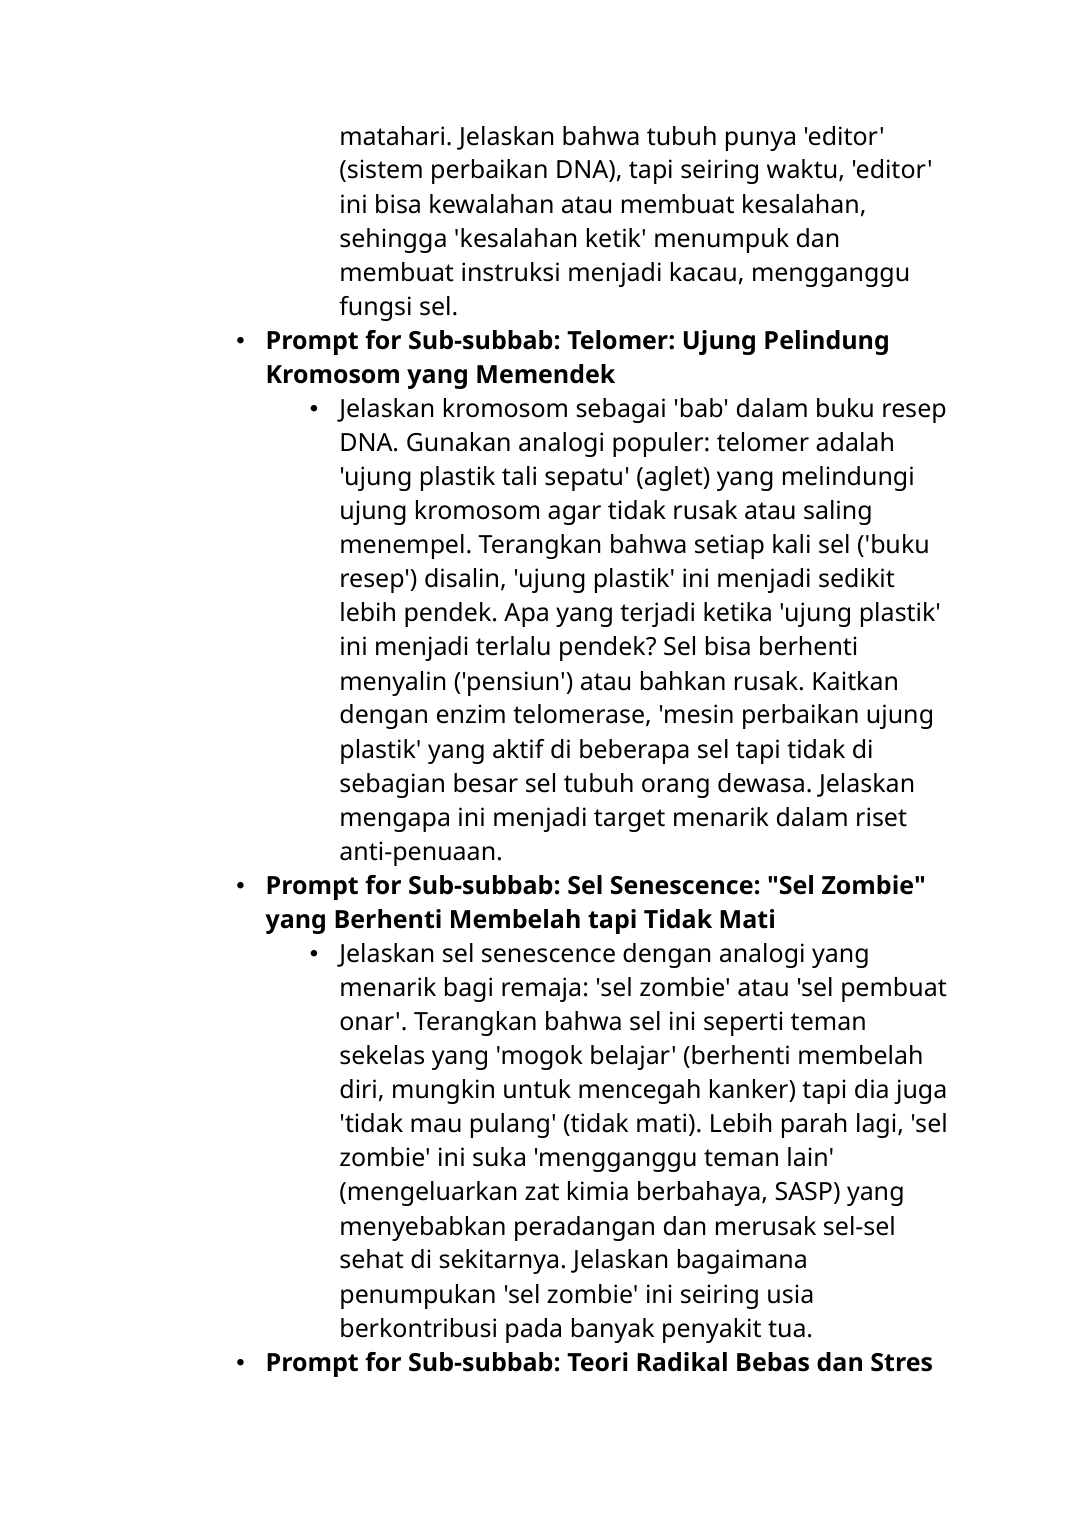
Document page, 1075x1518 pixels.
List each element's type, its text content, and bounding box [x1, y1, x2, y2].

list Prompt for Sub-subbab: Telomer: Ujung Pelindung Kromosom yang Memendek [236, 322, 957, 391]
list matahari. Jelaskan bahwa tubuh punya 'editor' (sistem perbaikan DNA), tapi seiring waktu, 'editor' ini bisa kewalahan atau membuat kesalahan, sehingga 'kesalahan ketik' menumpuk dan membuat instruksi menjadi kacau, mengganggu fungsi sel. [309, 118, 957, 322]
list Prompt for Sub-subbab: Teori Radikal Bebas dan Stres [236, 1344, 957, 1378]
list Jelaskan sel senescence dengan analogi yang menarik bagi remaja: 'sel zombie' atau 'sel pembuat onar'. Terangkan bahwa sel ini seperti teman sekelas yang 'mogok belajar' (berhenti membelah diri, mungkin untuk mencegah kanker) tapi dia juga 'tidak mau pulang' (tidak mati). Lebih parah lagi, 'sel zombie' ini suka 'mengganggu teman lain' (mengeluarkan zat kimia berbahaya, SASP) yang menyebabkan peradangan dan merusak sel-sel sehat di sekitarnya. Jelaskan bagaimana penumpukan 'sel zombie' ini seiring usia berkontribusi pada banyak penyakit tua. [309, 936, 957, 1344]
list Prompt for Sub-subbab: Sel Senescence: "Sel Zombie" yang Berhenti Membelah tapi Tidak Mati [236, 867, 957, 936]
list Jelaskan kromosom sebagai 'bab' dalam buku resep DNA. Gunakan analogi populer: telomer adalah 'ujung plastik tali sepatu' (aglet) yang melindungi ujung kromosom agar tidak rusak atau saling menempel. Terangkan bahwa setiap kali sel ('buku resep') disalin, 'ujung plastik' ini menjadi sedikit lebih pendek. Apa yang terjadi ketika 'ujung plastik' ini menjadi terlalu pendek? Sel bisa berhenti menyalin ('pensiun') atau bahkan rusak. Kaitkan dengan enzim telomerase, 'mesin perbaikan ujung plastik' yang aktif di beberapa sel tapi tidak di sebagian besar sel tubuh orang dewasa. Jelaskan mengapa ini menjadi target menarik dalam riset anti-penuaan. [309, 391, 957, 867]
